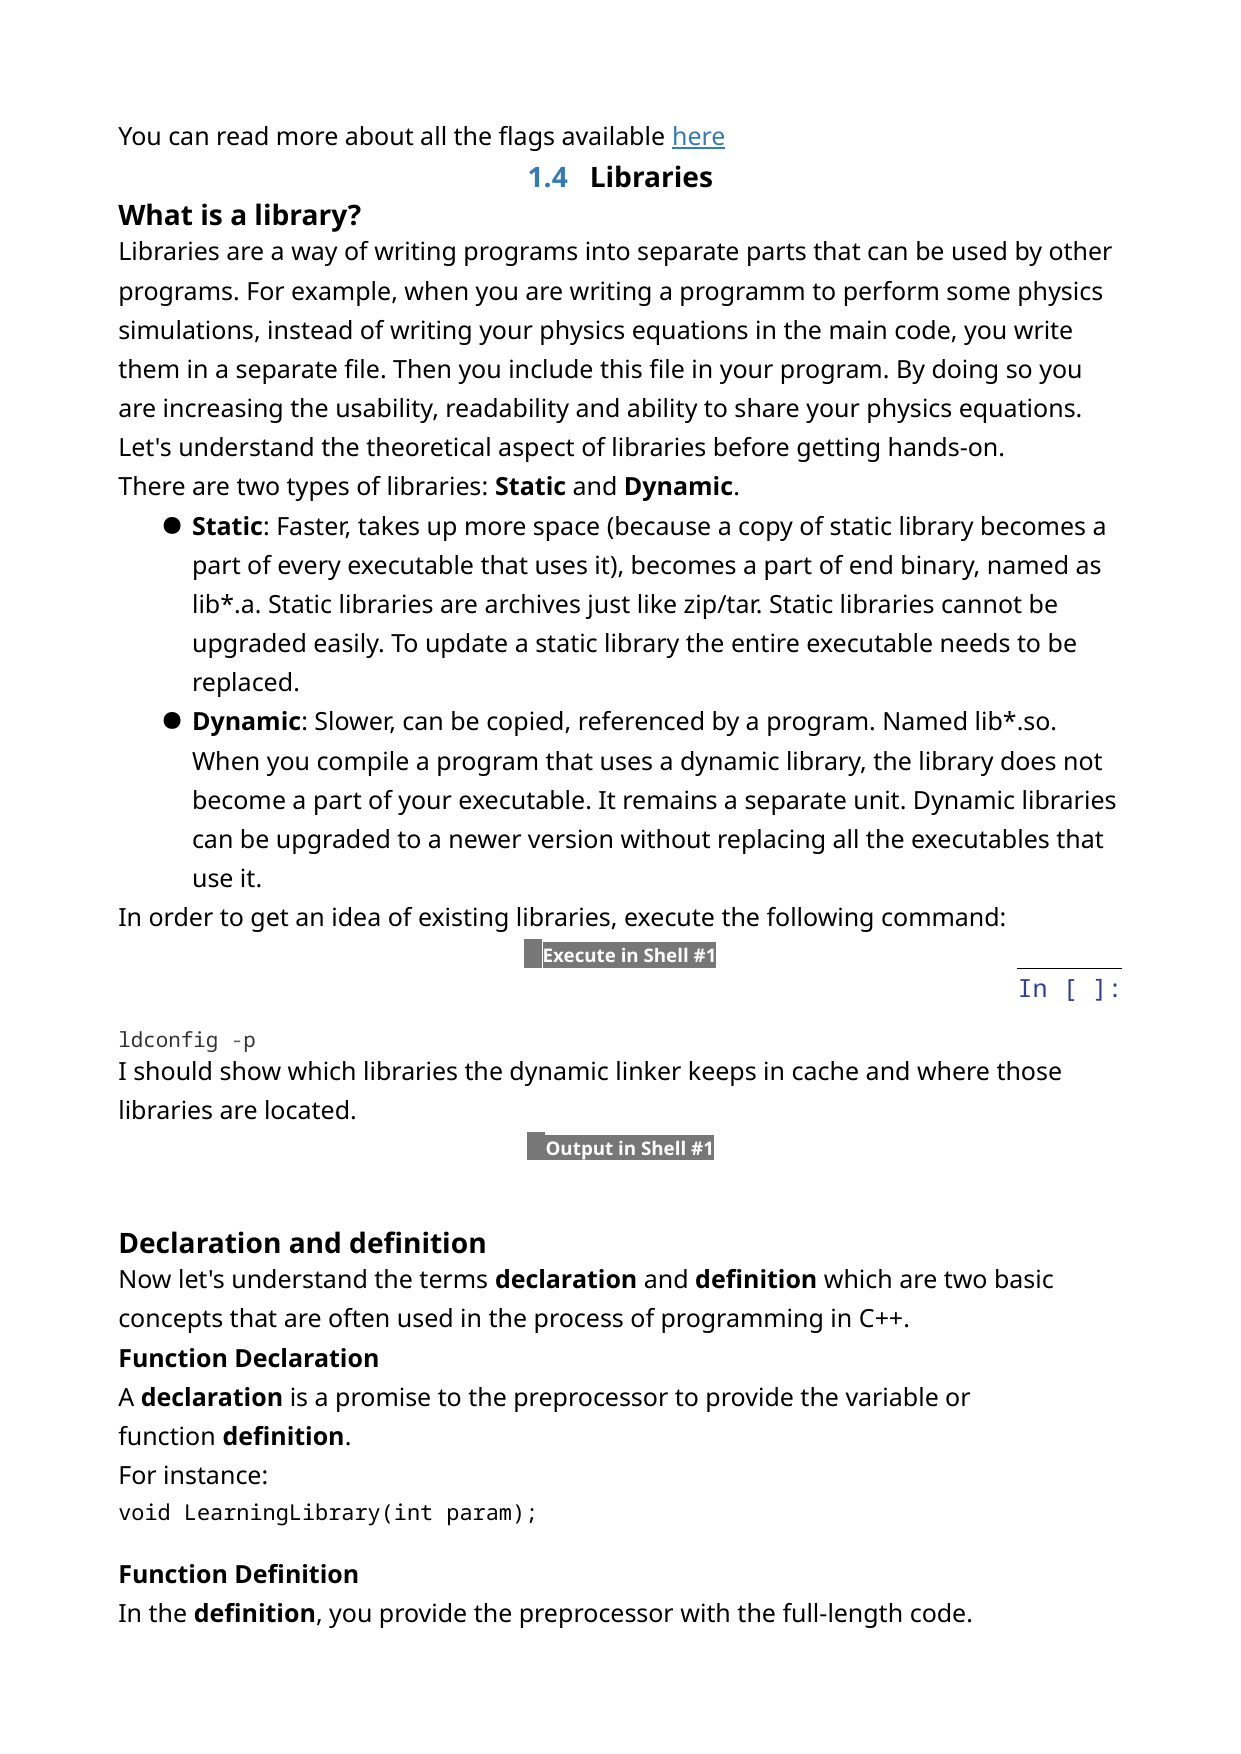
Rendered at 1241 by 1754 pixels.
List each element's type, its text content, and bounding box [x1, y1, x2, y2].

text In the definition, you provide the preprocessor with the full-length code. [118, 1595, 1122, 1629]
text Execute in Shell #1 [118, 939, 1122, 968]
text Now let's understand the terms declaration and definition which are two basic concepts that are often used in the process of programming in C++. [118, 1262, 1122, 1335]
text There are two types of libraries: Static and Dynamic. [118, 469, 1122, 503]
subtitle What is a library? [118, 196, 1122, 234]
text void LearningLibrary(int param); [118, 1497, 1122, 1527]
text For instance: [118, 1458, 1122, 1492]
text Function Declaration [118, 1340, 1122, 1374]
text In order to get an idea of existing libraries, execute the following command: [118, 900, 1122, 934]
text You can read more about all the flags available here [118, 118, 1122, 152]
subtitle 1.4 Libraries [118, 157, 1122, 196]
subtitle Declaration and definition [118, 1224, 1122, 1262]
text I should show which libraries the dynamic linker keeps in cache and where those libraries are located. [118, 1053, 1122, 1127]
text Output in Shell #1 [118, 1132, 1122, 1160]
text In [ ]: [118, 968, 1122, 1005]
list Static: Faster, takes up more space (because a copy of static library becomes a part of every executable that uses it), becomes a part of end binary, named as lib*.a. Static libraries are archives just like zip/tar. Static libraries cannot be upgraded easily. To update a static library the entire executable needs to be replaced. [162, 508, 1122, 699]
text Libraries are a way of writing programs into separate parts that can be used by other programs. For example, when you are writing a programm to perform some physics simulations, instead of writing your physics equations in the main code, you write them in a separate file. Then you include this file in your program. By doing so you are increasing the usability, readability and ability to share your physics equations. [118, 234, 1122, 425]
text Let's understand the theoretical aspect of libraries before getting hands-on. [118, 430, 1122, 464]
text A declaration is a promise to the preprocessor to provide the variable or function definition. [118, 1379, 1122, 1453]
list Dynamic: Slower, can be copied, referenced by a program. Named lib*.so. When you compile a program that uses a dynamic library, the library does not become a part of your executable. It remains a separate unit. Dynamic libraries can be upgraded to a newer version without replacing all the executables that use it. [162, 704, 1122, 895]
text Function Definition [118, 1556, 1122, 1590]
text ldconfig -p [118, 1025, 1122, 1053]
